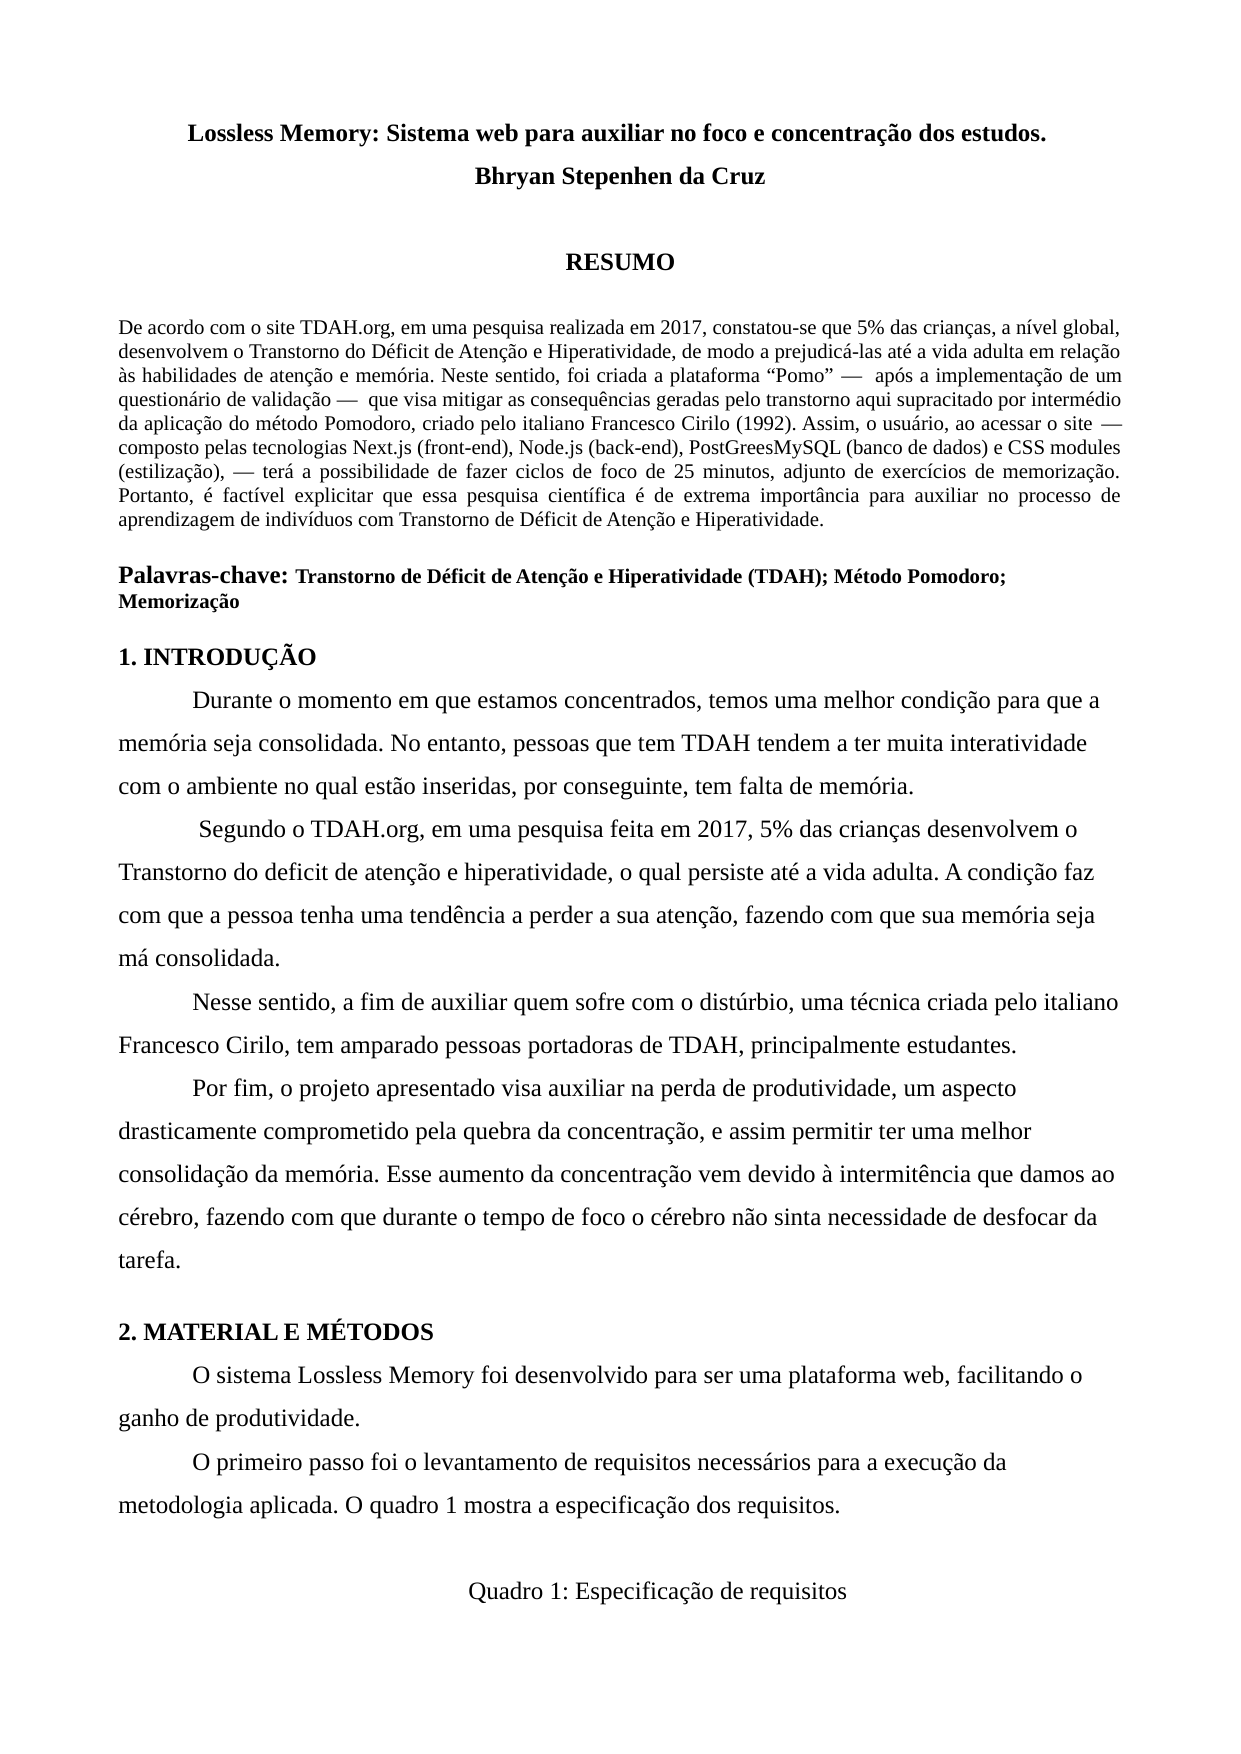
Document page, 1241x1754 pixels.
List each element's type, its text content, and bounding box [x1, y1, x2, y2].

text Bhryan Stepenhen da Cruz [118, 161, 1122, 190]
text 1. INTRODUÇÃO [118, 642, 1122, 670]
text RESUMO [118, 247, 1122, 276]
text O primeiro passo foi o levantamento de requisitos necessários para a execução da metodologia aplicada. O quadro 1 mostra a especificação dos requisitos. [118, 1447, 1122, 1518]
text Lossless Memory: Sistema web para auxiliar no foco e concentração dos estudos. [118, 118, 1122, 147]
text Segundo o TDAH.org, em uma pesquisa feita em 2017, 5% das crianças desenvolvem o Transtorno do deficit de atenção e hiperatividade, o qual persiste até a vida adulta. A condição faz com que a pessoa tenha uma tendência a perder a sua atenção, fazendo com que sua memória seja má consolidada. [118, 814, 1122, 972]
text Quadro 1: Especificação de requisitos [118, 1576, 1122, 1605]
text 2. MATERIAL E MÉTODOS [118, 1317, 1122, 1346]
text Durante o momento em que estamos concentrados, temos uma melhor condição para que a memória seja consolidada. No entanto, pessoas que tem TDAH tendem a ter muita interatividade com o ambiente no qual estão inseridas, por conseguinte, tem falta de memória. [118, 685, 1122, 800]
text Palavras-chave: Transtorno de Déficit de Atenção e Hiperatividade (TDAH); Método Pomodoro; Memorização [118, 560, 1122, 613]
text Nesse sentido, a fim de auxiliar quem sofre com o distúrbio, uma técnica criada pelo italiano Francesco Cirilo, tem amparado pessoas portadoras de TDAH, principalmente estudantes. [118, 987, 1122, 1058]
text De acordo com o site TDAH.org, em uma pesquisa realizada em 2017, constatou-se que 5% das crianças, a nível global, desenvolvem o Transtorno do Déficit de Atenção e Hiperatividade, de modo a prejudicá-las até a vida adulta em relação às habilidades de atenção e memória. Neste sentido, foi criada a plataforma “Pomo” — após a implementação de um questionário de validação — que visa mitigar as consequências geradas pelo transtorno aqui supracitado por intermédio da aplicação do método Pomodoro, criado pelo italiano Francesco Cirilo (1992). Assim, o usuário, ao acessar o site — composto pelas tecnologias Next.js (front-end), Node.js (back-end), PostGreesMySQL (banco de dados) e CSS modules (estilização), — terá a possibilidade de fazer ciclos de foco de 25 minutos, adjunto de exercícios de memorização. Portanto, é factível explicitar que essa pesquisa científica é de extrema importância para auxiliar no processo de aprendizagem de indivíduos com Transtorno de Déficit de Atenção e Hiperatividade. [118, 315, 1122, 531]
text O sistema Lossless Memory foi desenvolvido para ser uma plataforma web, facilitando o ganho de produtividade. [118, 1360, 1122, 1432]
text Por fim, o projeto apresentado visa auxiliar na perda de produtividade, um aspecto drasticamente comprometido pela quebra da concentração, e assim permitir ter uma melhor consolidação da memória. Esse aumento da concentração vem devido à intermitência que damos ao cérebro, fazendo com que durante o tempo de foco o cérebro não sinta necessidade de desfocar da tarefa. [118, 1073, 1122, 1274]
